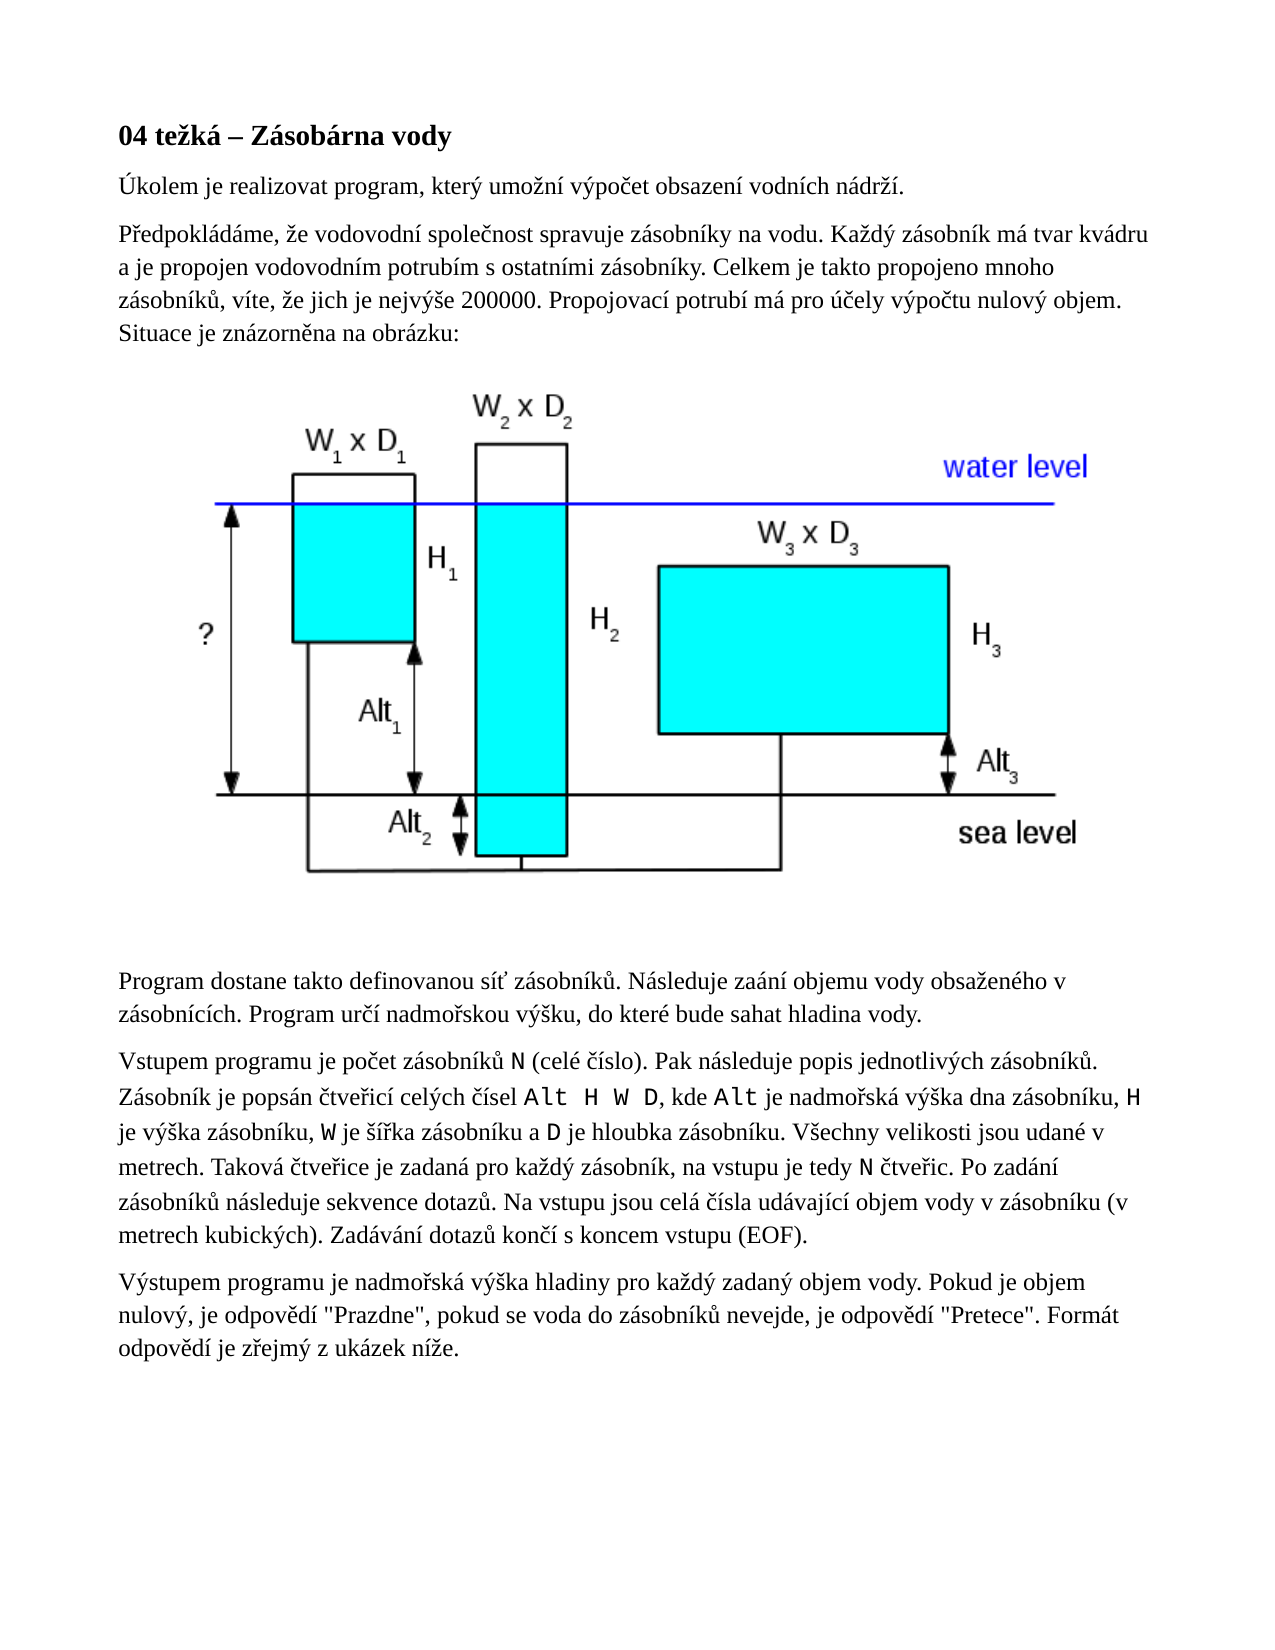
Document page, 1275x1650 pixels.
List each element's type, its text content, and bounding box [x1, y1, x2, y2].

text Výstupem programu je nadmořská výška hladiny pro každý zadaný objem vody. Pokud je objem nulový, je odpovědí "Prazdne", pokud se voda do zásobníků nevejde, je odpovědí "Pretece". Formát odpovědí je zřejmý z ukázek níže. [118, 1267, 1157, 1362]
text Program dostane takto definovanou síť zásobníků. Následuje zaání objemu vody obsaženého v zásobnících. Program určí nadmořskou výšku, do které bude sahat hladina vody. [118, 966, 1157, 1028]
text Vstupem programu je počet zásobníků N (celé číslo). Pak následuje popis jednotlivých zásobníků. Zásobník je popsán čtveřicí celých čísel Alt H W D, kde Alt je nadmořská výška dna zásobníku, H je výška zásobníku, W je šířka zásobníku a D je hloubka zásobníku. Všechny velikosti jsou udané v metrech. Taková čtveřice je zadaná pro každý zásobník, na vstupu je tedy N čtveřic. Po zadání zásobníků následuje sekvence dotazů. Na vstupu jsou celá čísla udávající objem vody v zásobníku (v metrech kubických). Zadávání dotazů končí s koncem vstupu (EOF). [118, 1046, 1157, 1249]
text 04 težká – Zásobárna vody [118, 118, 1157, 152]
picture [168, 365, 1107, 914]
text Předpokládáme, že vodovodní společnost spravuje zásobníky na vodu. Každý zásobník má tvar kvádru a je propojen vodovodním potrubím s ostatními zásobníky. Celkem je takto propojeno mnoho zásobníků, víte, že jich je nejvýše 200000. Propojovací potrubí má pro účely výpočtu nulový objem. Situace je znázorněna na obrázku: [118, 219, 1157, 347]
text Úkolem je realizovat program, který umožní výpočet obsazení vodních nádrží. [118, 171, 1157, 200]
